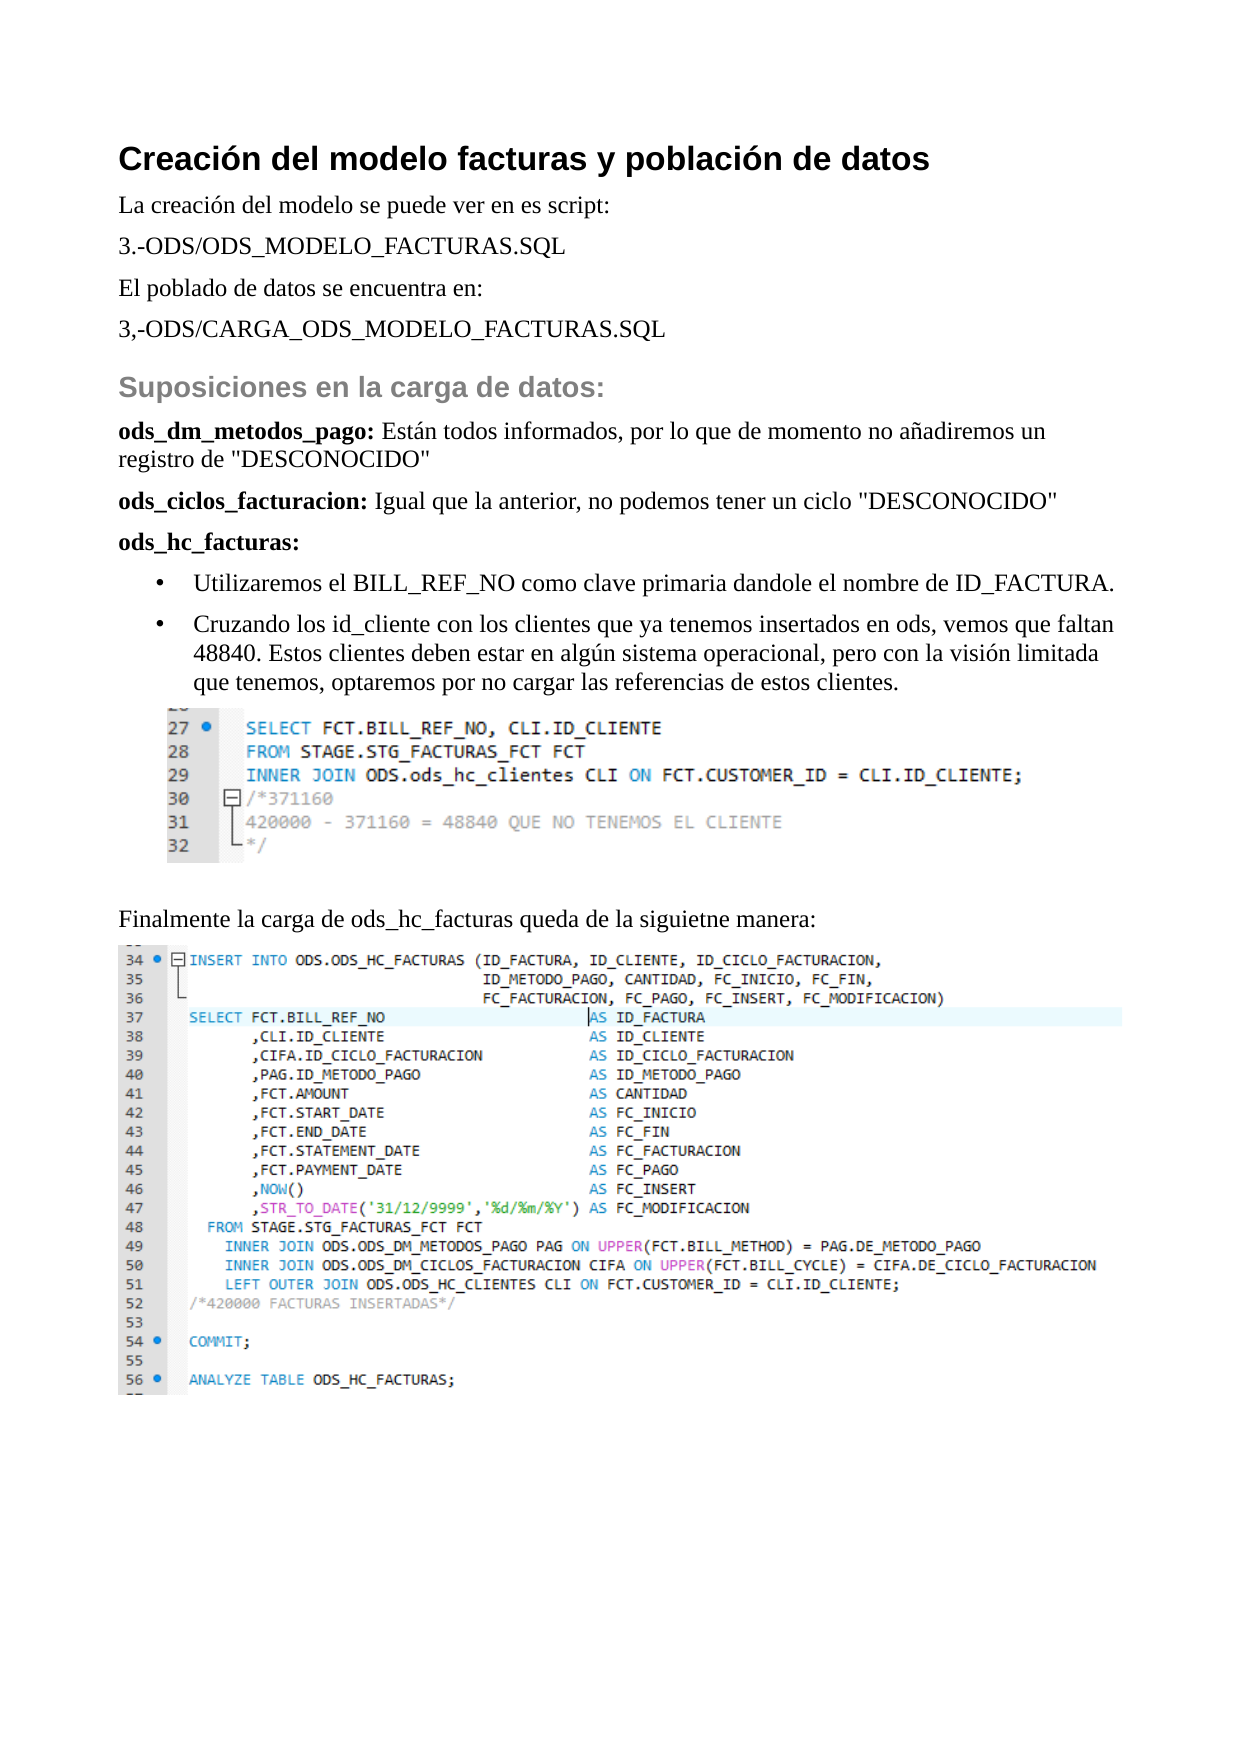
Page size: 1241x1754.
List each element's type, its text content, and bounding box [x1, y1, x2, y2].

text ods_dm_metodos_pago: Están todos informados, por lo que de momento no añadiremos un registro de "DESCONOCIDO" [118, 416, 1122, 473]
text 3,-ODS/CARGA_ODS_MODELO_FACTURAS.SQL [118, 314, 1122, 343]
text ods_ciclos_facturacion: Igual que la anterior, no podemos tener un ciclo "DESCONOCIDO" [118, 486, 1122, 514]
text ods_hc_facturas: [118, 527, 1122, 556]
subtitle Suposiciones en la carga de datos: [118, 370, 1122, 403]
list Cruzando los id_cliente con los clientes que ya tenemos insertados en ods, vemos que faltan 48840. Estos clientes deben estar en algún sistema operacional, pero con la visión limitada que tenemos, optaremos por no cargar las referencias de estos clientes. [156, 609, 1122, 696]
text Finalmente la carga de ods_hc_facturas queda de la siguietne manera: [118, 904, 1122, 933]
subtitle Creación del modelo facturas y población de datos [118, 139, 1122, 178]
list Utilizaremos el BILL_REF_NO como clave primaria dandole el nombre de ID_FACTURA. [156, 568, 1122, 597]
text La creación del modelo se puede ver en es script: [118, 190, 1122, 219]
picture [118, 945, 1123, 1395]
text 3.-ODS/ODS_MODELO_FACTURAS.SQL [118, 231, 1122, 260]
text El poblado de datos se encuentra en: [118, 273, 1122, 301]
picture [167, 708, 1074, 863]
